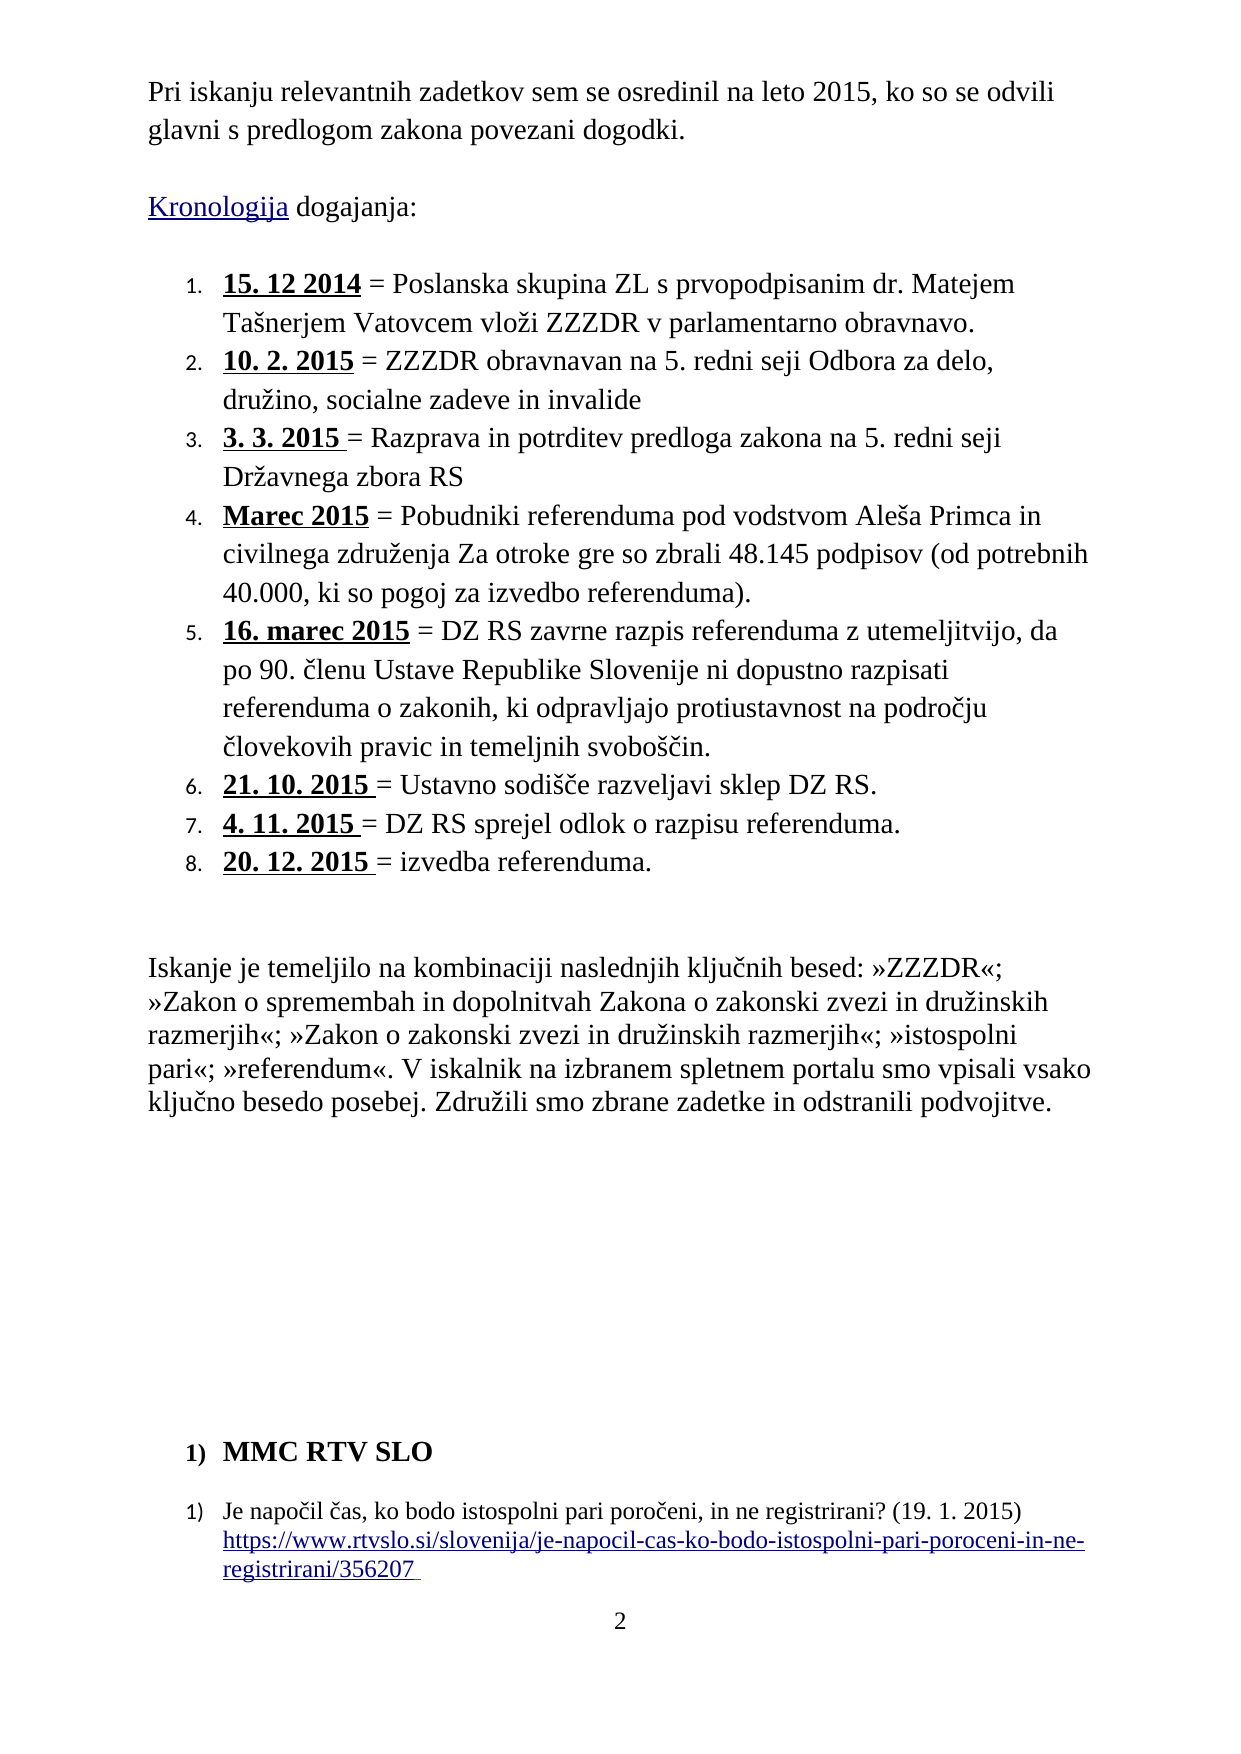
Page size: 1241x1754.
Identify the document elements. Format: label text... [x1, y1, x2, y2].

list Je napočil čas, ko bodo istospolni pari poročeni, in ne registrirani? (19. 1. 2015) https://www.rtvslo.si/slovenija/je-napocil-cas-ko-bodo-istospolni-pari-poroceni-in-ne-registrirani/356207 [185, 1496, 1093, 1582]
list 20. 12. 2015 = izvedba referenduma. [185, 844, 1093, 878]
text Iskanje je temeljilo na kombinaciji naslednjih ključnih besed: »ZZZDR«; »Zakon o spremembah in dopolnitvah Zakona o zakonski zvezi in družinskih razmerjih«; »Zakon o zakonski zvezi in družinskih razmerjih«; »istospolni pari«; »referendum«. V iskalnik na izbranem spletnem portalu smo vpisali vsako ključno besedo posebej. Združili smo zbrane zadetke in odstranili podvojitve. [148, 950, 1093, 1118]
list 4. 11. 2015 = DZ RS sprejel odlok o razpisu referenduma. [185, 806, 1093, 839]
list MMC RTV SLO [185, 1434, 1093, 1467]
text Kronologija dogajanja: [148, 189, 1093, 223]
list 3. 3. 2015 = Razprava in potrditev predloga zakona na 5. redni seji Državnega zbora RS [185, 421, 1093, 493]
text Pri iskanju relevantnih zadetkov sem se osredinil na leto 2015, ko so se odvili glavni s predlogom zakona povezani dogodki. [148, 74, 1093, 146]
list 16. marec 2015 = DZ RS zavrne razpis referenduma z utemeljitvijo, da po 90. členu Ustave Republike Slovenije ni dopustno razpisati referenduma o zakonih, ki odpravljajo protiustavnost na področju človekovih pravic in temeljnih svoboščin. [185, 613, 1093, 762]
list 10. 2. 2015 = ZZZDR obravnavan na 5. redni seji Odbora za delo, družino, socialne zadeve in invalide [185, 343, 1093, 416]
list 15. 12 2014 = Poslanska skupina ZL s prvopodpisanim dr. Matejem Tašnerjem Vatovcem vloži ZZZDR v parlamentarno obravnavo. [185, 266, 1093, 338]
list 21. 10. 2015 = Ustavno sodišče razveljavi sklep DZ RS. [185, 767, 1093, 801]
list Marec 2015 = Pobudniki referenduma pod vodstvom Aleša Primca in civilnega združenja Za otroke gre so zbrali 48.145 podpisov (od potrebnih 40.000, ki so pogoj za izvedbo referenduma). [185, 498, 1093, 608]
